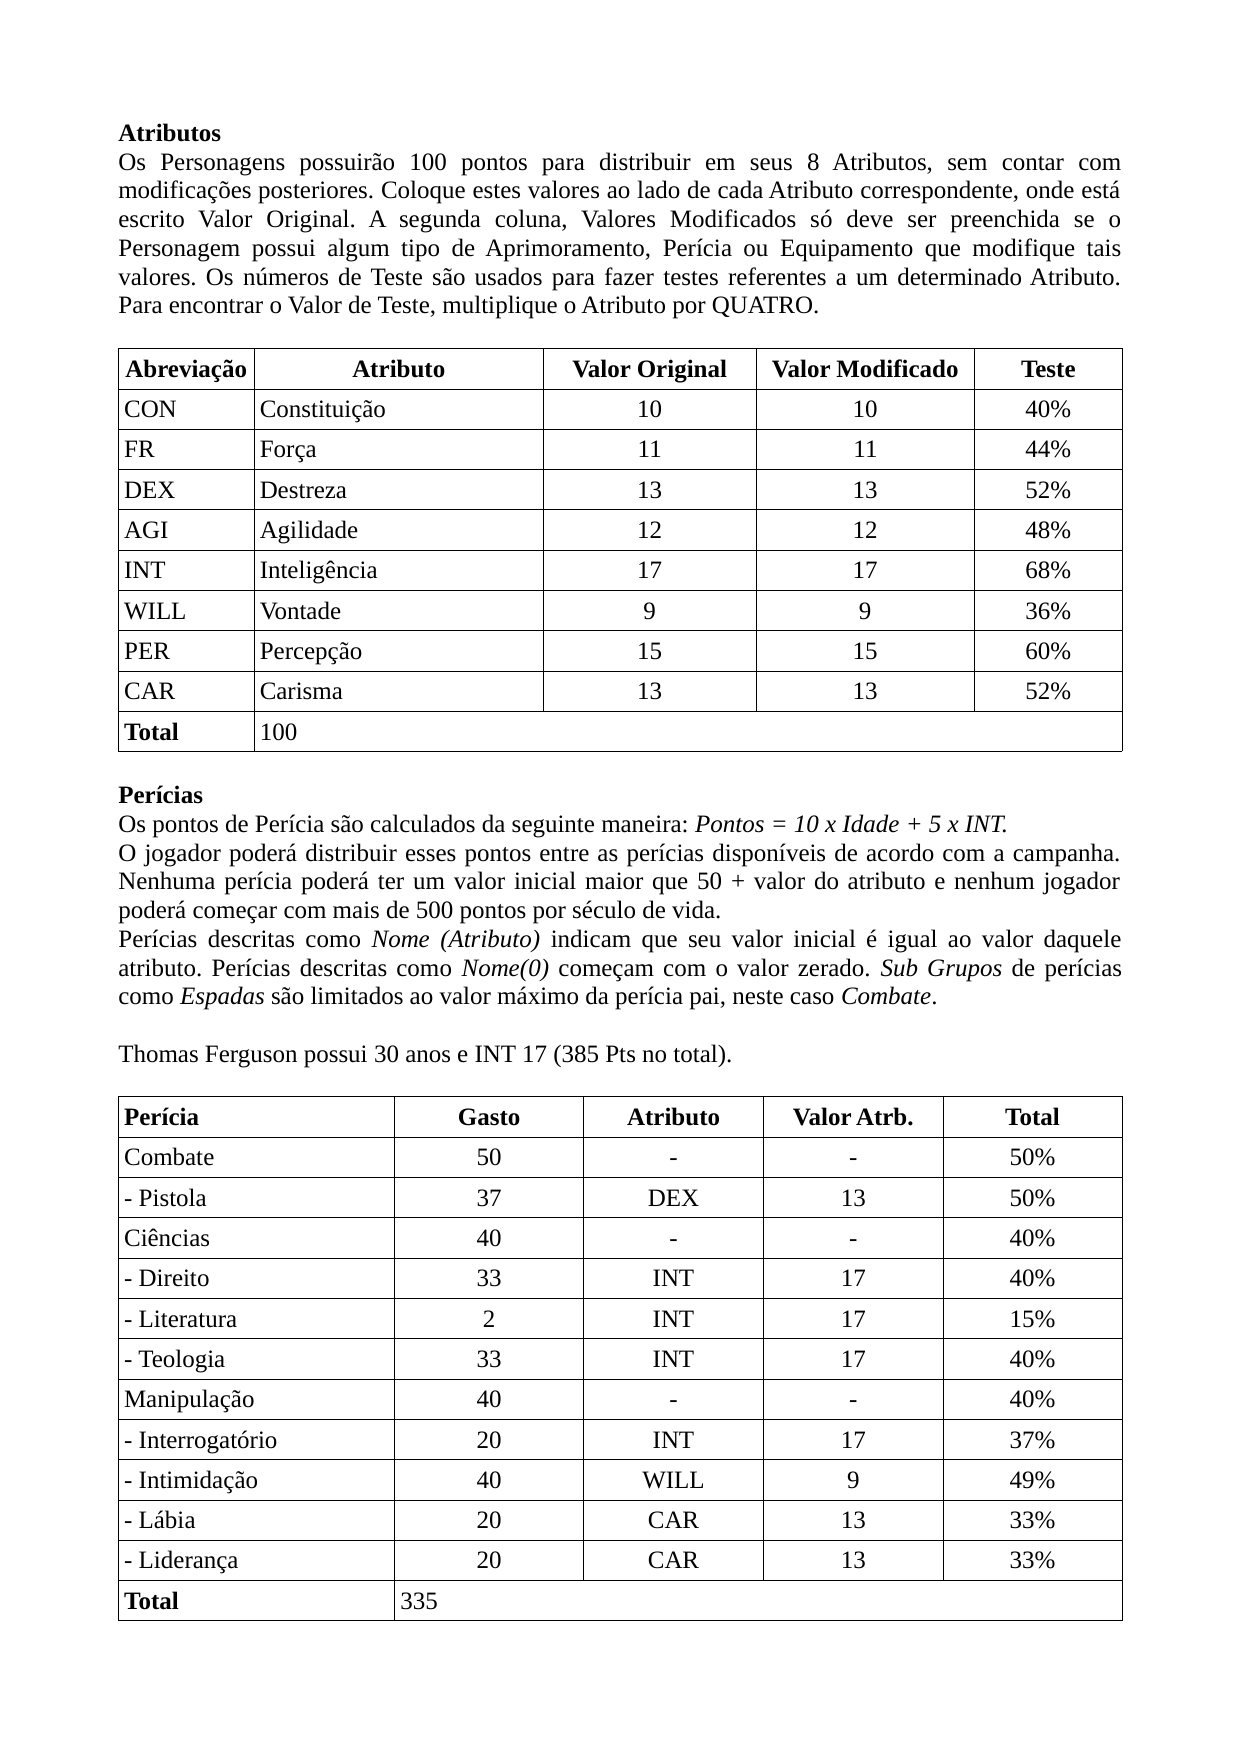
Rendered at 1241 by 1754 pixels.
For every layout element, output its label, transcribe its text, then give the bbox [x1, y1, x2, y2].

table_cell INT [119, 551, 254, 590]
table_cell Manipulação [119, 1380, 394, 1419]
table_cell - [584, 1218, 763, 1258]
table_cell - Pistola [119, 1178, 394, 1217]
table_cell 10 [757, 390, 974, 429]
table_cell 15 [757, 631, 974, 671]
table_cell WILL [119, 591, 254, 630]
table_cell 20 [395, 1541, 583, 1580]
table_cell 37% [944, 1420, 1122, 1459]
table_cell - Liderança [119, 1541, 394, 1580]
table_cell CON [119, 390, 254, 429]
table_cell 20 [395, 1501, 583, 1540]
table_cell INT [584, 1259, 763, 1298]
table_cell 13 [764, 1178, 943, 1217]
table_cell 50 [395, 1138, 583, 1177]
table_cell - Interrogatório [119, 1420, 394, 1459]
table_cell 17 [544, 551, 756, 590]
table_cell 17 [764, 1299, 943, 1338]
table_cell - [764, 1218, 943, 1258]
table_cell 48% [975, 510, 1122, 550]
table_cell 60% [975, 631, 1122, 671]
table_cell 12 [757, 510, 974, 550]
table_cell AGI [119, 510, 254, 550]
table_cell CAR [584, 1541, 763, 1580]
table_cell CAR [119, 672, 254, 711]
table_cell 17 [764, 1420, 943, 1459]
table_header Perícia [119, 1097, 394, 1137]
table_cell 15% [944, 1299, 1122, 1338]
table_cell 11 [544, 430, 756, 469]
table_cell 40% [975, 390, 1122, 429]
table_cell 9 [764, 1460, 943, 1499]
table_cell - [584, 1138, 763, 1177]
table_cell INT [584, 1339, 763, 1378]
table_cell 36% [975, 591, 1122, 630]
table_cell - [584, 1380, 763, 1419]
table_cell Carisma [255, 672, 543, 711]
table_cell Total [119, 712, 254, 751]
table_cell Total [119, 1581, 394, 1620]
table_cell 13 [764, 1501, 943, 1540]
table_cell 40% [944, 1339, 1122, 1378]
table_cell - Teologia [119, 1339, 394, 1378]
table_cell 20 [395, 1420, 583, 1459]
table_cell - [764, 1380, 943, 1419]
text O jogador poderá distribuir esses pontos entre as perícias disponíveis de acordo com a campanha. Nenhuma perícia poderá ter um valor inicial maior que 50 + valor do atributo e nenhum jogador poderá começar com mais de 500 pontos por século de vida. [118, 838, 1122, 924]
table_cell 2 [395, 1299, 583, 1338]
table_cell 40% [944, 1380, 1122, 1419]
table_cell Destreza [255, 470, 543, 509]
table_header Atributo [255, 349, 543, 388]
table_cell WILL [584, 1460, 763, 1499]
table_cell 13 [764, 1541, 943, 1580]
table_header Abreviação [119, 349, 254, 388]
table_header Valor Original [544, 349, 756, 388]
text Perícias descritas como Nome (Atributo) indicam que seu valor inicial é igual ao valor daquele atributo. Perícias descritas como Nome(0) começam com o valor zerado. Sub Grupos de perícias como Espadas são limitados ao valor máximo da perícia pai, neste caso Combate. [118, 924, 1122, 1010]
table_cell 11 [757, 430, 974, 469]
table_cell 50% [944, 1138, 1122, 1177]
table_cell 13 [757, 470, 974, 509]
table_cell 44% [975, 430, 1122, 469]
table_cell 17 [757, 551, 974, 590]
text Perícias [118, 780, 1122, 809]
table_cell 68% [975, 551, 1122, 590]
table_cell INT [584, 1420, 763, 1459]
table_cell Ciências [119, 1218, 394, 1258]
table_cell PER [119, 631, 254, 671]
table_cell 13 [757, 672, 974, 711]
table_cell 52% [975, 672, 1122, 711]
table_cell DEX [584, 1178, 763, 1217]
table_cell 15 [544, 631, 756, 671]
table_cell 52% [975, 470, 1122, 509]
table_cell - Lábia [119, 1501, 394, 1540]
table_cell 49% [944, 1460, 1122, 1499]
table_cell Constituição [255, 390, 543, 429]
table_cell 100 [255, 712, 1122, 751]
table_cell Agilidade [255, 510, 543, 550]
table_cell 33 [395, 1339, 583, 1378]
table_cell 12 [544, 510, 756, 550]
table_cell Vontade [255, 591, 543, 630]
table_cell 33% [944, 1501, 1122, 1540]
table_cell Percepção [255, 631, 543, 671]
table_cell 40% [944, 1259, 1122, 1298]
table_cell 13 [544, 672, 756, 711]
table_cell Combate [119, 1138, 394, 1177]
table_cell Inteligência [255, 551, 543, 590]
table_cell 9 [757, 591, 974, 630]
table_cell INT [584, 1299, 763, 1338]
table_header Gasto [395, 1097, 583, 1137]
table_cell - Intimidação [119, 1460, 394, 1499]
table_cell 40% [944, 1218, 1122, 1258]
text Os Personagens possuirão 100 pontos para distribuir em seus 8 Atributos, sem contar com modificações posteriores. Coloque estes valores ao lado de cada Atributo correspondente, onde está escrito Valor Original. A segunda coluna, Valores Modificados só deve ser preenchida se o Personagem possui algum tipo de Aprimoramento, Perícia ou Equipamento que modifique tais valores. Os números de Teste são usados para fazer testes referentes a um determinado Atributo. Para encontrar o Valor de Teste, multiplique o Atributo por QUATRO. [118, 147, 1122, 319]
table_cell 40 [395, 1460, 583, 1499]
table_header Valor Modificado [757, 349, 974, 388]
table_cell 335 [395, 1581, 1122, 1620]
table_header Teste [975, 349, 1122, 388]
table_cell 13 [544, 470, 756, 509]
table_cell Força [255, 430, 543, 469]
table_header Atributo [584, 1097, 763, 1137]
text Atributos [118, 118, 1122, 147]
text Thomas Ferguson possui 30 anos e INT 17 (385 Pts no total). [118, 1039, 1122, 1068]
table_header Total [944, 1097, 1122, 1137]
text Os pontos de Perícia são calculados da seguinte maneira: Pontos = 10 x Idade + 5 x INT. [118, 809, 1122, 838]
table_cell 17 [764, 1259, 943, 1298]
table_cell CAR [584, 1501, 763, 1540]
table_cell 9 [544, 591, 756, 630]
table_cell FR [119, 430, 254, 469]
table_cell 37 [395, 1178, 583, 1217]
table_cell 40 [395, 1380, 583, 1419]
table_cell - Direito [119, 1259, 394, 1298]
table_cell 10 [544, 390, 756, 429]
table_cell 33 [395, 1259, 583, 1298]
table_cell 50% [944, 1178, 1122, 1217]
table_cell - Literatura [119, 1299, 394, 1338]
table_cell 17 [764, 1339, 943, 1378]
table_cell 40 [395, 1218, 583, 1258]
table_cell DEX [119, 470, 254, 509]
table_header Valor Atrb. [764, 1097, 943, 1137]
table_cell 33% [944, 1541, 1122, 1580]
table_cell - [764, 1138, 943, 1177]
